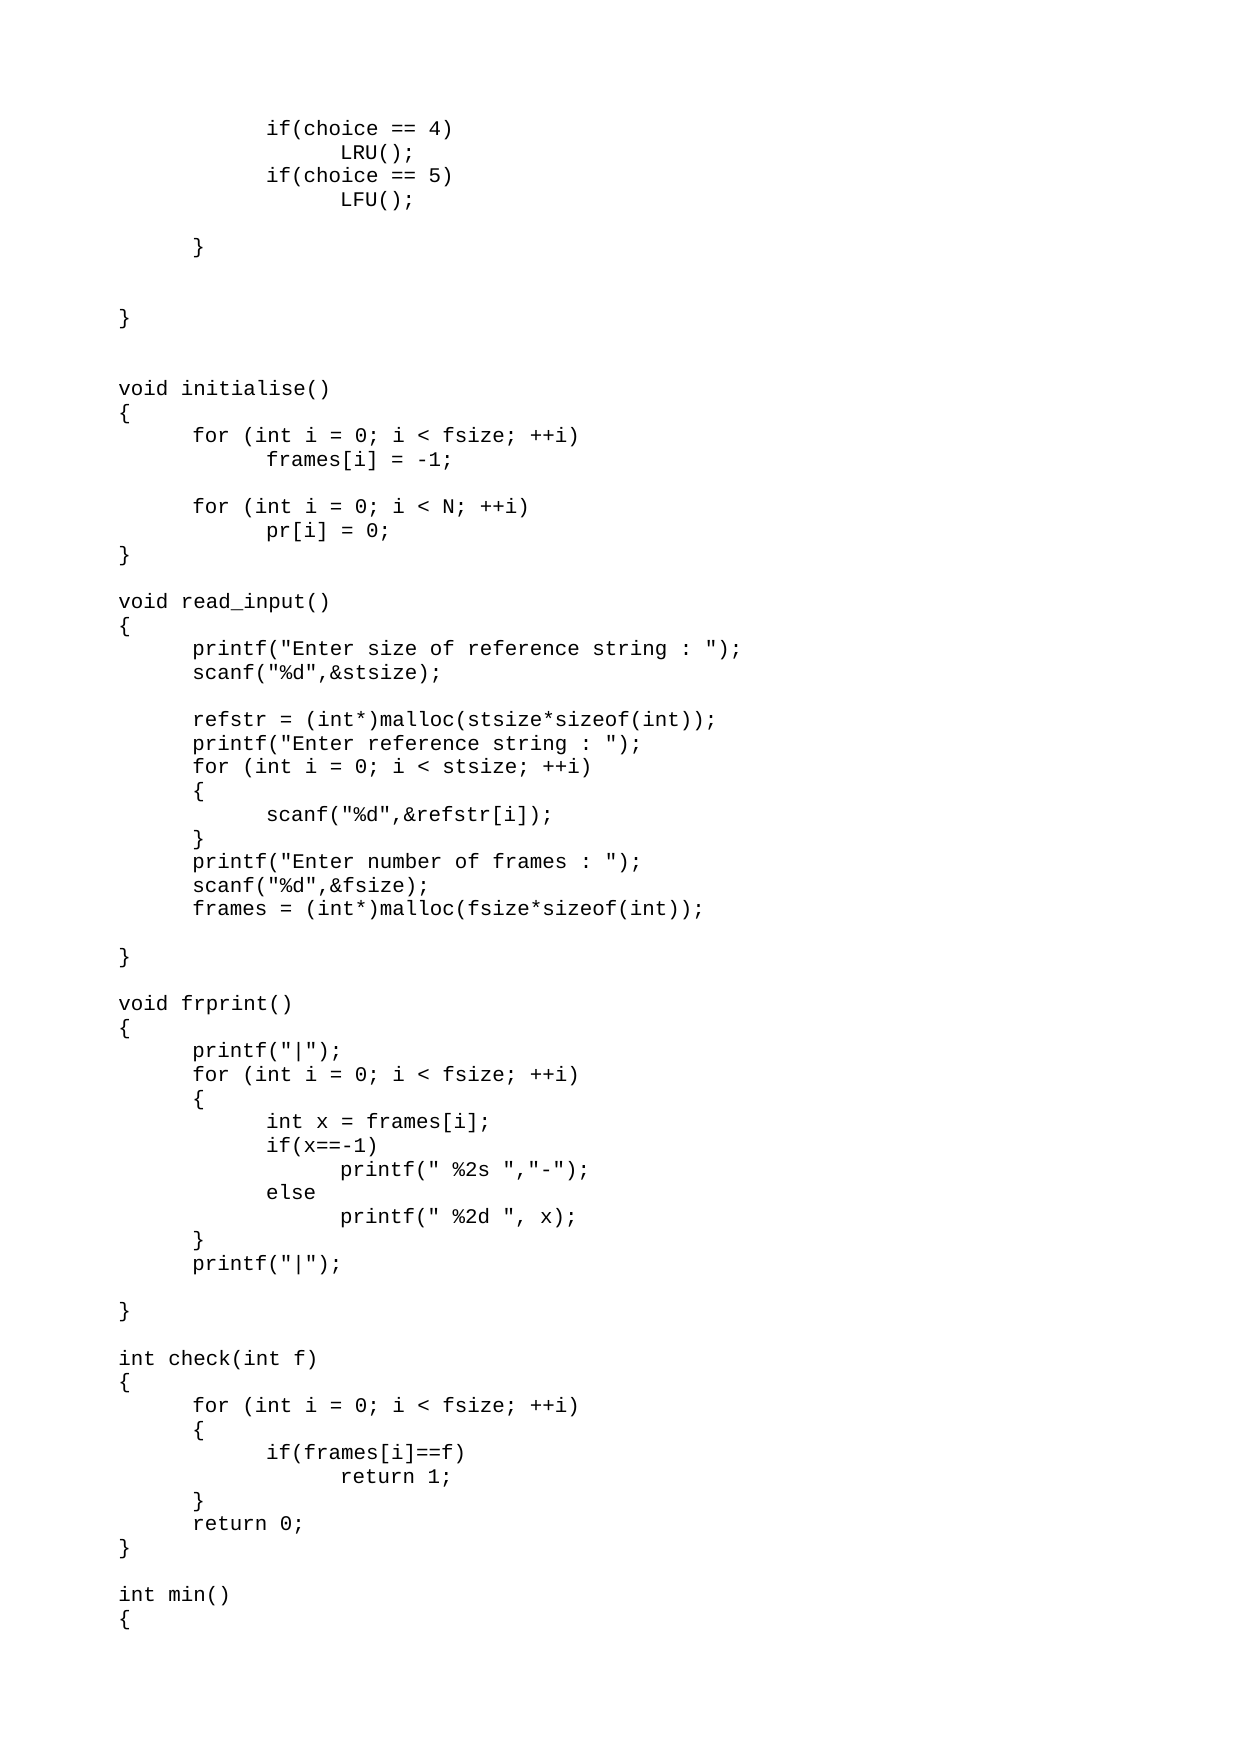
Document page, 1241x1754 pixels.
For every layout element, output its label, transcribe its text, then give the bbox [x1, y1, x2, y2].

text } [118, 1489, 1122, 1513]
text { [118, 1419, 1122, 1442]
text if(x==-1) [118, 1135, 1122, 1158]
text void frprint() [118, 993, 1122, 1017]
text if(choice == 5) [118, 165, 1122, 189]
text if(choice == 4) [118, 118, 1122, 142]
text for (int i = 0; i < fsize; ++i) [118, 426, 1122, 449]
text frames = (int*)malloc(fsize*sizeof(int)); [118, 898, 1122, 922]
text for (int i = 0; i < N; ++i) [118, 496, 1122, 520]
text LRU(); [118, 142, 1122, 165]
text { [118, 615, 1122, 638]
text printf("|"); [118, 1253, 1122, 1277]
text LFU(); [118, 189, 1122, 213]
text for (int i = 0; i < fsize; ++i) [118, 1395, 1122, 1419]
text void read_input() [118, 591, 1122, 615]
text { [118, 402, 1122, 426]
text scanf("%d",&stsize); [118, 662, 1122, 686]
text int x = frames[i]; [118, 1111, 1122, 1135]
text printf(" %2s ","-"); [118, 1158, 1122, 1182]
text { [118, 1608, 1122, 1631]
text else [118, 1182, 1122, 1206]
text } [118, 544, 1122, 567]
text } [118, 827, 1122, 851]
text return 0; [118, 1513, 1122, 1537]
text void initialise() [118, 378, 1122, 402]
text { [118, 1017, 1122, 1040]
text scanf("%d",&fsize); [118, 875, 1122, 898]
text { [118, 780, 1122, 804]
text scanf("%d",&refstr[i]); [118, 804, 1122, 827]
text } [118, 1537, 1122, 1561]
text return 1; [118, 1466, 1122, 1489]
text if(frames[i]==f) [118, 1442, 1122, 1466]
text } [118, 307, 1122, 331]
text printf(" %2d ", x); [118, 1206, 1122, 1229]
text frames[i] = -1; [118, 449, 1122, 473]
text printf("Enter size of reference string : "); [118, 638, 1122, 662]
text } [118, 946, 1122, 969]
text } [118, 1300, 1122, 1324]
text } [118, 1229, 1122, 1253]
text { [118, 1371, 1122, 1395]
text printf("Enter number of frames : "); [118, 851, 1122, 875]
text refstr = (int*)malloc(stsize*sizeof(int)); [118, 709, 1122, 733]
text pr[i] = 0; [118, 520, 1122, 544]
text int min() [118, 1584, 1122, 1608]
text for (int i = 0; i < stsize; ++i) [118, 757, 1122, 780]
text int check(int f) [118, 1348, 1122, 1371]
text for (int i = 0; i < fsize; ++i) [118, 1064, 1122, 1088]
text printf("Enter reference string : "); [118, 733, 1122, 757]
text printf("|"); [118, 1040, 1122, 1064]
text { [118, 1088, 1122, 1111]
text } [118, 236, 1122, 260]
